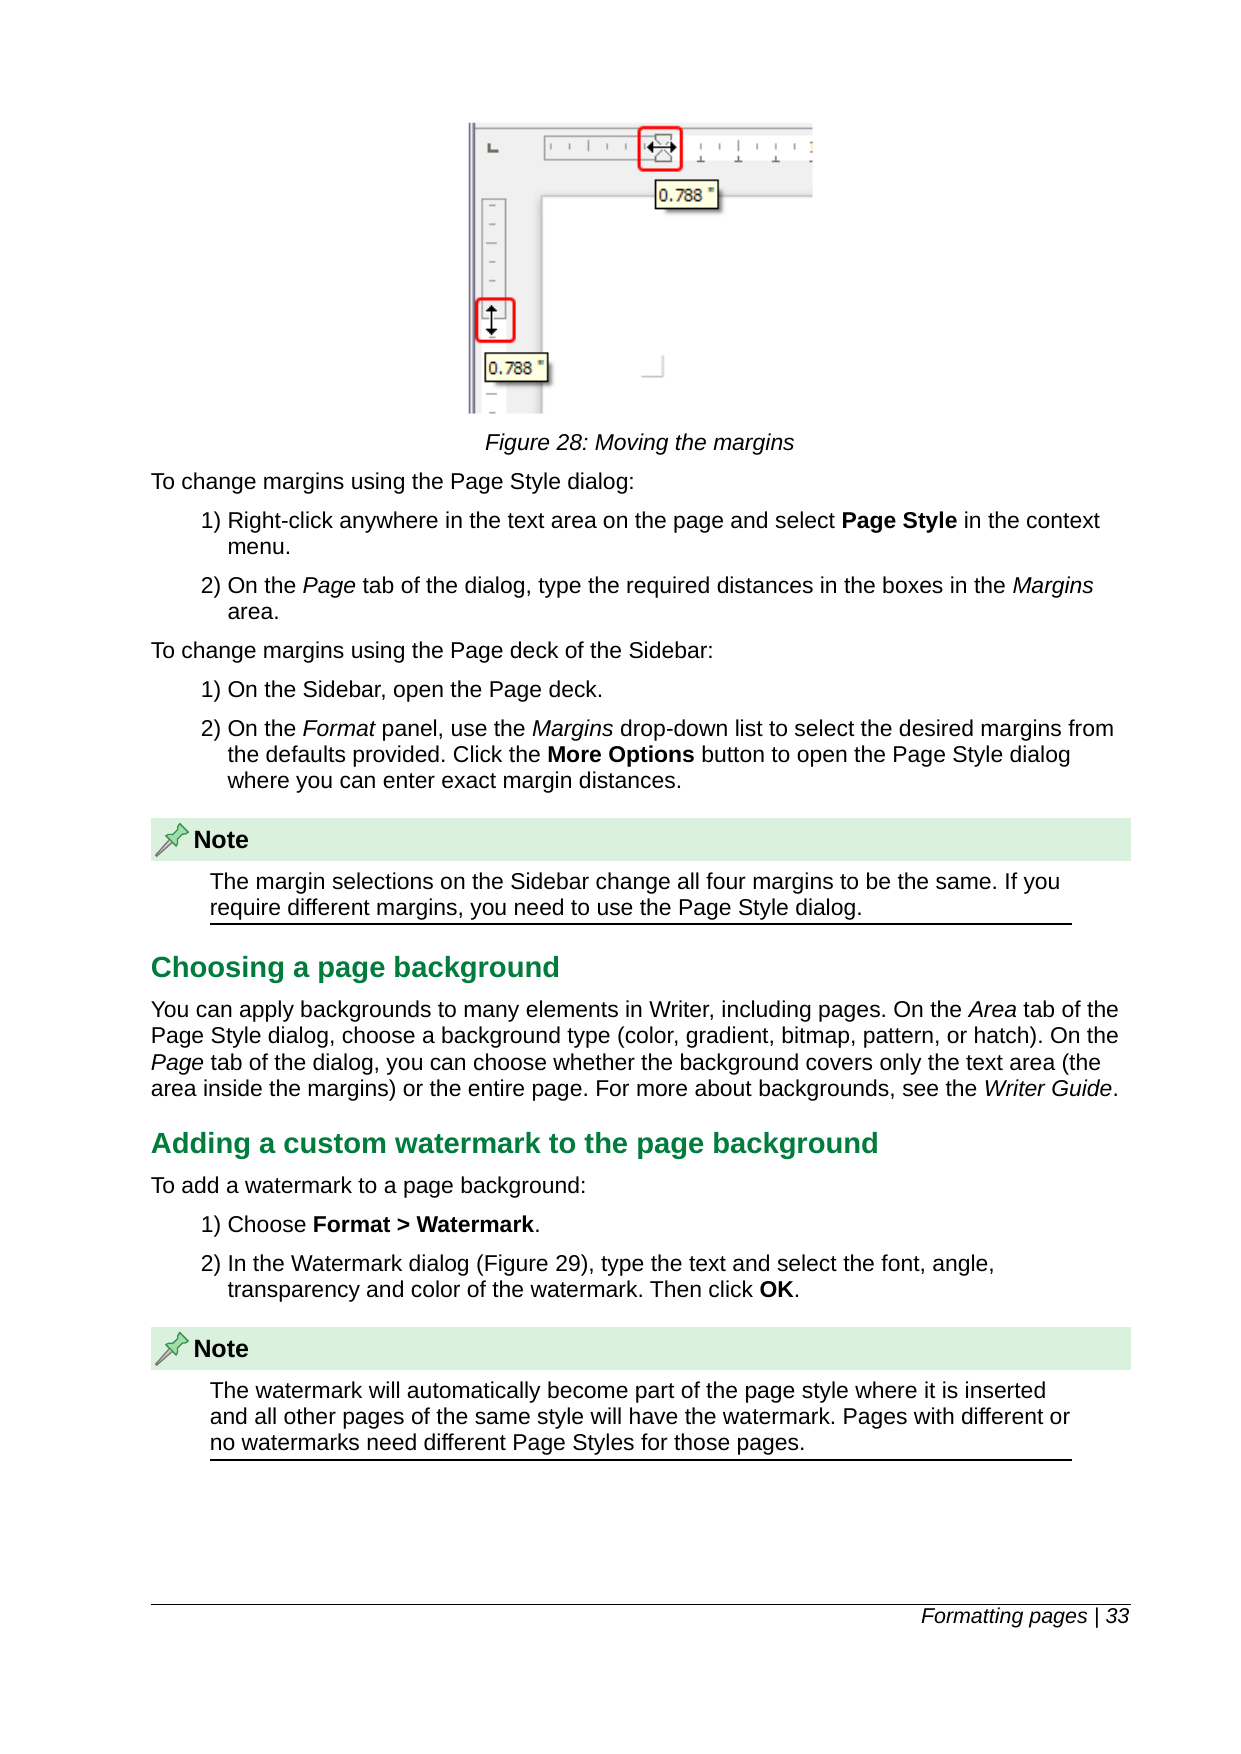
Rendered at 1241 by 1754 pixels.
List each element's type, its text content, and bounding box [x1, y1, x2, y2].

text The margin selections on the Sidebar change all four margins to be the same. If you require different margins, you need to use the Page Style dialog. [209, 868, 1072, 925]
text You can apply backgrounds to many elements in Writer, including pages. On the Area tab of the Page Style dialog, choose a background type (color, gradient, bitmap, pattern, or hatch). On the Page tab of the dialog, you can choose whether the background covers only the text area (the area inside the margins) or the entire page. For more about backgrounds, see the Writer Guide. [151, 996, 1131, 1102]
list On the Sidebar, open the Page deck. [227, 676, 1131, 702]
subtitle Note [151, 1327, 1131, 1370]
list To add a watermark to a page background: [151, 1172, 1131, 1199]
list To change margins using the Page deck of the Sidebar: [151, 637, 1131, 663]
list On the Page tab of the dialog, type the required distances in the boxes in the Margins area. [227, 572, 1131, 624]
list Choose Format > Watermark. [227, 1211, 1131, 1237]
list In the Watermark dialog (Figure 29), type the text and select the font, angle, transparency and color of the watermark. Then click OK. [227, 1250, 1131, 1303]
picture [466, 121, 816, 417]
subtitle Choosing a page background [151, 950, 1131, 984]
text The watermark will automatically become part of the page style where it is inserted and all other pages of the same style will have the watermark. Pages with different or no watermarks need different Page Styles for those pages. [209, 1377, 1072, 1461]
text Figure 28: Moving the margins [466, 429, 816, 455]
subtitle Note [151, 818, 1131, 861]
subtitle Adding a custom watermark to the page background [151, 1126, 1131, 1160]
list On the Format panel, use the Margins drop-down list to select the desired margins from the defaults provided. Click the More Options button to open the Page Style dialog where you can enter exact margin distances. [227, 715, 1131, 794]
list To change margins using the Page Style dialog: [151, 468, 1131, 494]
list Right-click anywhere in the text area on the page and select Page Style in the context menu. [227, 507, 1131, 559]
